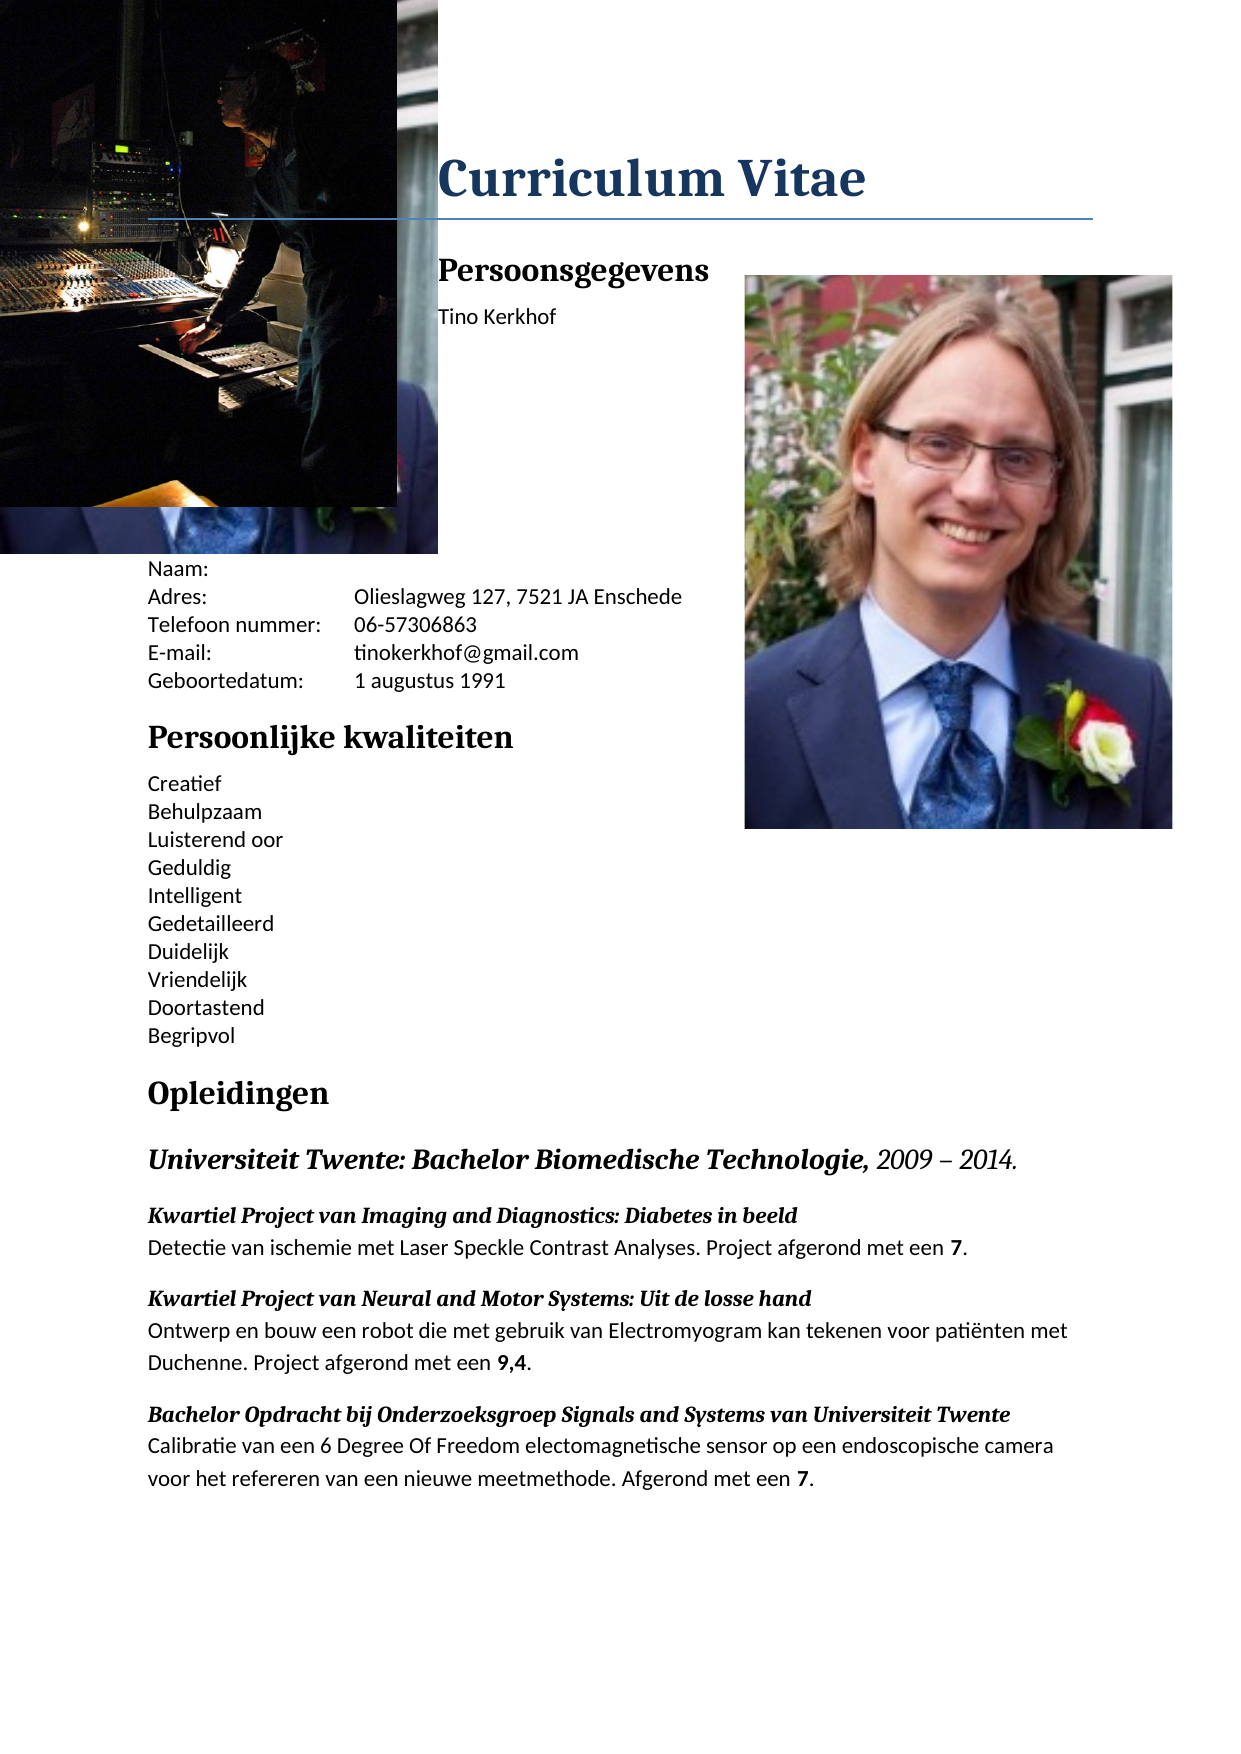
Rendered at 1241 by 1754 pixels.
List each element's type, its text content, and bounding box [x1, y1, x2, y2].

text Behulpzaam [148, 797, 851, 825]
subtitle Opleidingen [148, 1074, 1093, 1113]
text Luisterend oor [148, 825, 1093, 853]
table_cell 06-57306863 [343, 610, 697, 638]
table_cell E-mail: [136, 638, 343, 666]
text Doortastend [148, 993, 1093, 1021]
text Gedetailleerd [148, 909, 1093, 937]
table_header Tino Kerkhof [343, 302, 697, 582]
title Curriculum Vitae [438, 148, 1093, 218]
table_cell Olieslagweg 127, 7521 JA Enschede [343, 582, 697, 610]
text Detectie van ischemie met Laser Speckle Contrast Analyses. Project afgerond met een 7. [148, 1233, 1093, 1261]
subtitle Kwartiel Project van Neural and Motor Systems: Uit de losse hand [148, 1286, 1093, 1312]
picture [0, 0, 438, 554]
picture [851, 275, 1173, 829]
text Geduldig [148, 853, 1093, 881]
subtitle Persoonsgegevens [438, 252, 1093, 290]
text Creatief [148, 769, 851, 797]
text Calibratie van een 6 Degree Of Freedom electomagnetische sensor op een endoscopische camera voor het refereren van een nieuwe meetmethode. Afgerond met een 7. [148, 1432, 1093, 1492]
table_cell Geboortedatum: [136, 666, 343, 694]
table_cell Adres: [136, 582, 343, 610]
subtitle Universiteit Twente: Bachelor Biomedische Technologie, 2009 – 2014. [148, 1143, 1093, 1177]
text Begripvol [148, 1021, 1093, 1049]
text Intelligent [148, 881, 1093, 909]
text Duidelijk [148, 937, 1093, 965]
table_cell Telefoon nummer: [136, 610, 343, 638]
text Ontwerp en bouw een robot die met gebruik van Electromyogram kan tekenen voor patiënten met Duchenne. Project afgerond met een 9,4. [148, 1316, 1093, 1376]
table_cell tinokerkhof@gmail.com [343, 638, 697, 666]
text Vriendelijk [148, 965, 1093, 993]
subtitle Bachelor Opdracht bij Onderzoeksgroep Signals and Systems van Universiteit Twente [148, 1401, 1093, 1428]
table_header Naam: [136, 554, 343, 582]
subtitle Persoonlijke kwaliteiten [148, 719, 851, 757]
table_cell 1 augustus 1991 [343, 666, 697, 694]
subtitle Kwartiel Project van Imaging and Diagnostics: Diabetes in beeld [148, 1203, 1093, 1229]
